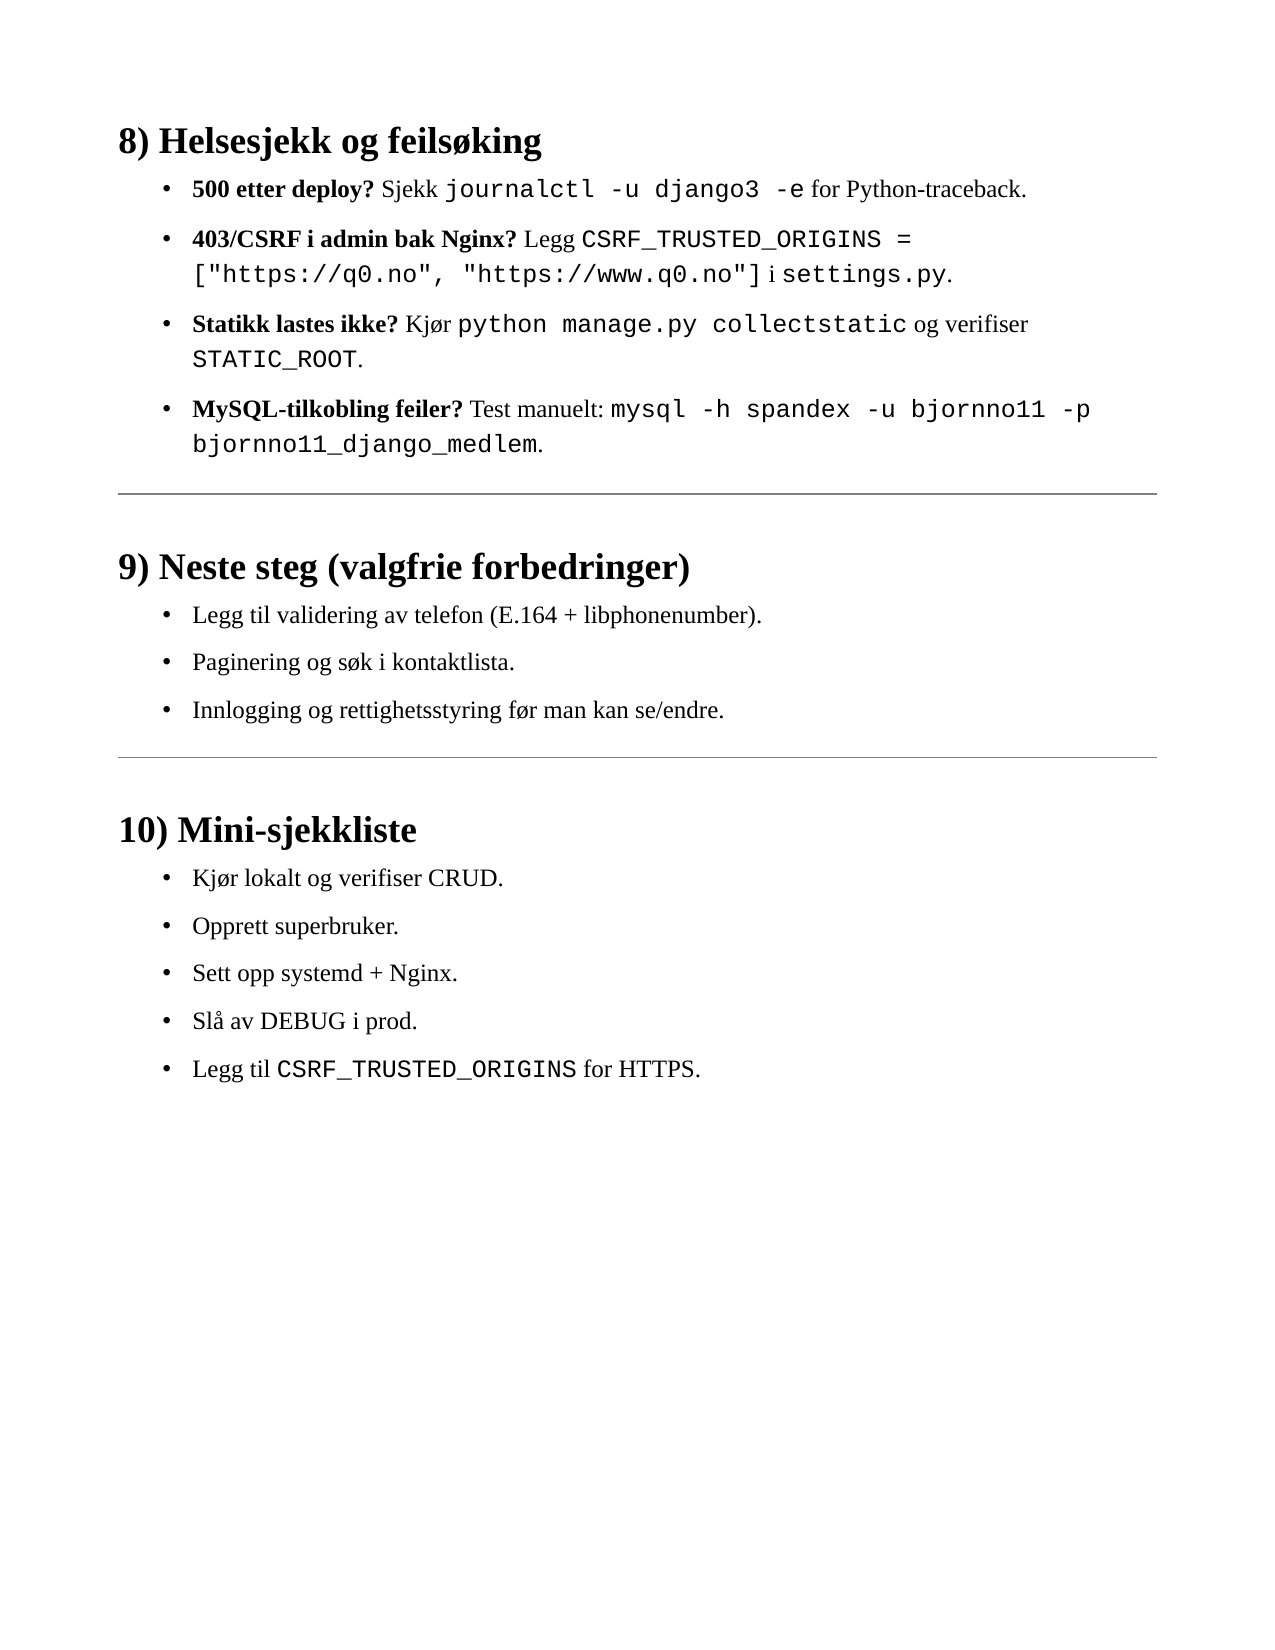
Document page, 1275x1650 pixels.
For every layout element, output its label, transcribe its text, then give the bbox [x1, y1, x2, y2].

list 403/CSRF i admin bak Nginx? Legg CSRF_TRUSTED_ORIGINS = ["https://q0.no", "https://www.q0.no"] i settings.py. [162, 224, 1157, 290]
list Innlogging og rettighetsstyring før man kan se/endre. [162, 695, 1157, 724]
list Legg til CSRF_TRUSTED_ORIGINS for HTTPS. [162, 1054, 1157, 1084]
subtitle 9) Neste steg (valgfrie forbedringer) [118, 544, 1157, 587]
list MySQL-tilkobling feiler? Test manuelt: mysql -h spandex -u bjornno11 -p bjornno11_django_medlem. [162, 394, 1157, 460]
list 500 etter deploy? Sjekk journalctl -u django3 -e for Python-traceback. [162, 174, 1157, 204]
list Paginering og søk i kontaktlista. [162, 647, 1157, 676]
subtitle 10) Mini-sjekkliste [118, 808, 1157, 851]
subtitle 8) Helsesjekk og feilsøking [118, 118, 1157, 161]
list Statikk lastes ikke? Kjør python manage.py collectstatic og verifiser STATIC_ROOT. [162, 309, 1157, 375]
list Sett opp systemd + Nginx. [162, 958, 1157, 987]
list Kjør lokalt og verifiser CRUD. [162, 863, 1157, 892]
list Opprett superbruker. [162, 911, 1157, 940]
list Slå av DEBUG i prod. [162, 1006, 1157, 1035]
list Legg til validering av telefon (E.164 + libphonenumber). [162, 600, 1157, 628]
